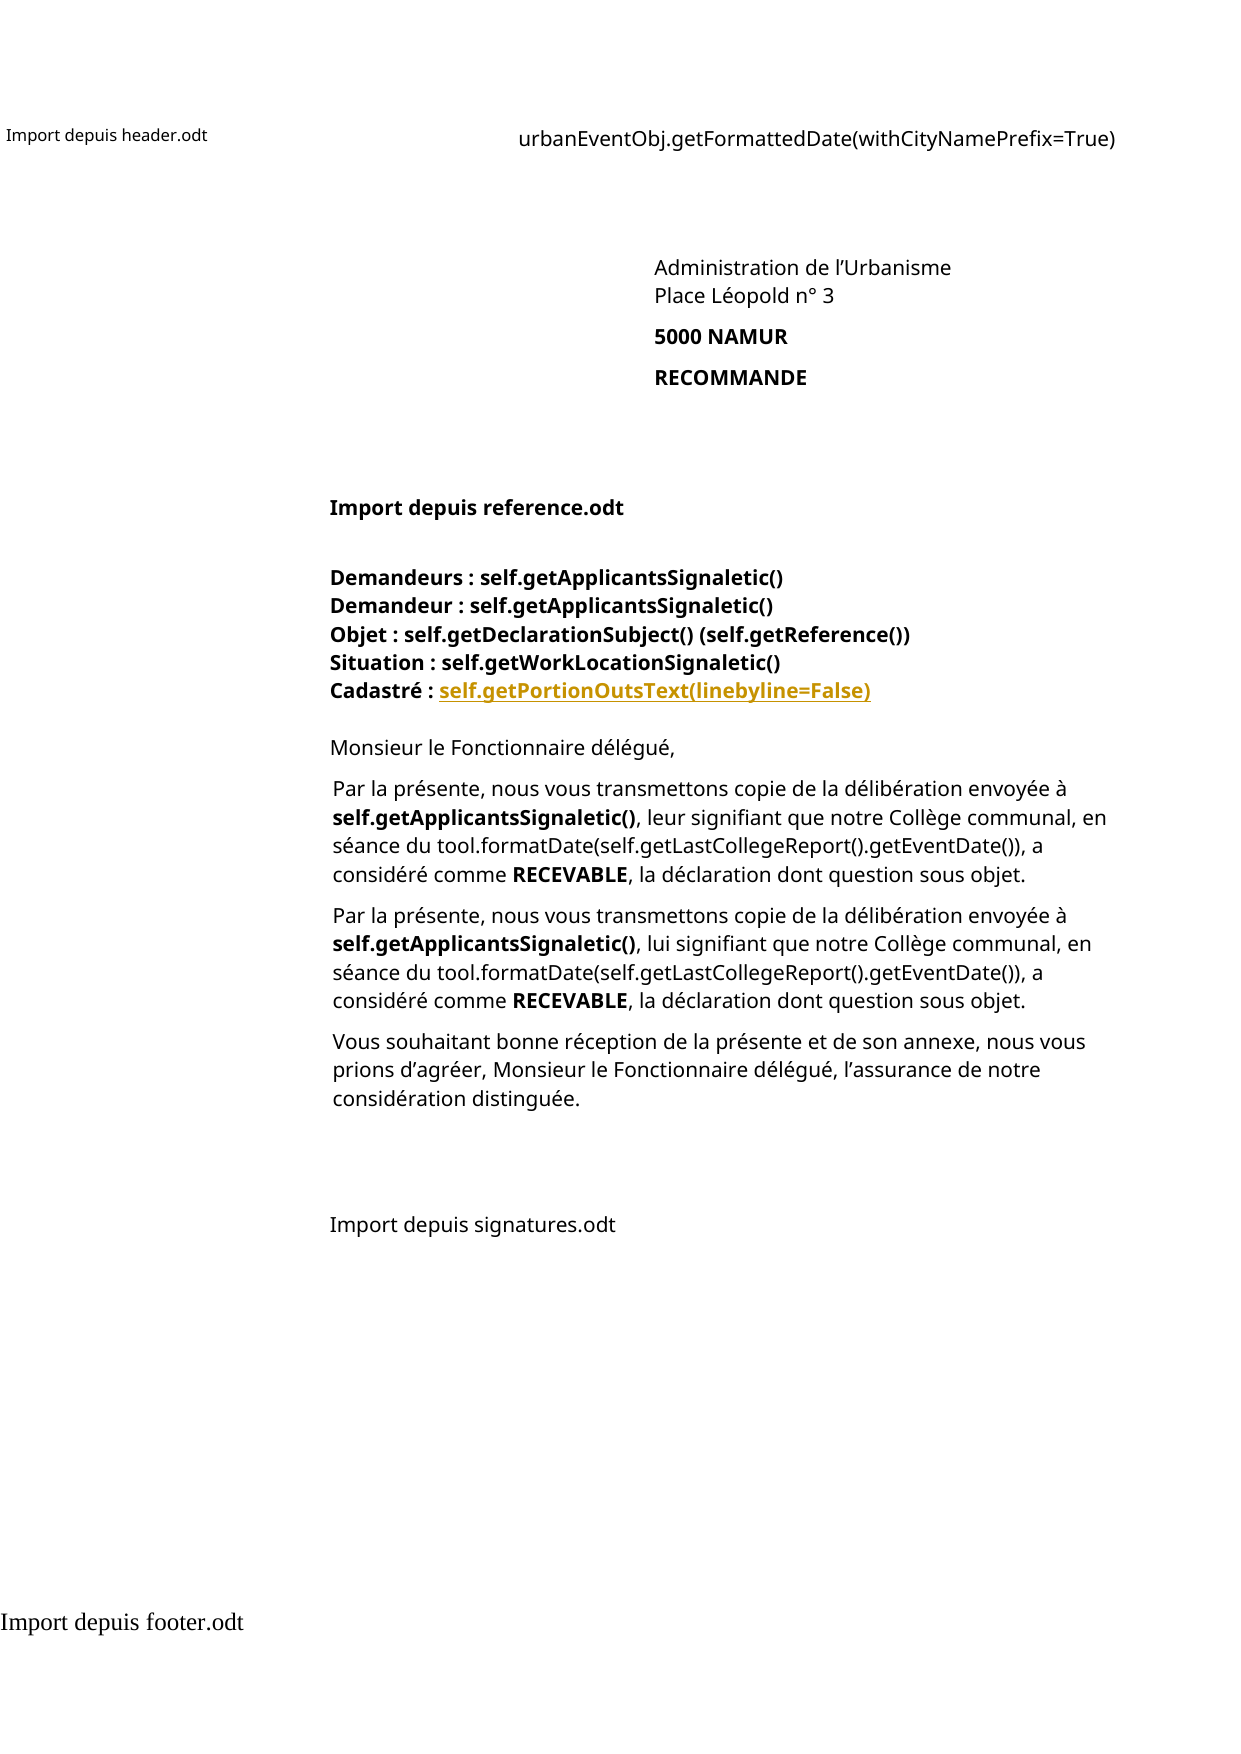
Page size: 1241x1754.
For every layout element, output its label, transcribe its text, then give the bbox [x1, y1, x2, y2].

table_header urbanEventObj.getFormattedDate(withCityNamePrefix=True) Import depuis reference.odt Demandeurs : self.getApplicantsSignaletic() Demandeur : self.getApplicantsSignaletic() Objet : self.getDeclarationSubject() (self.getReference()) Situation : self.getWorkLocationSignaletic() Cadastré : self.getPortionOutsText(linebyline=False) Monsieur le Fonctionnaire délégué, Par la présente, nous vous transmettons copie de la délibération envoyée à self.getApplicantsSignaletic(), leur signifiant que notre Collège communal, en séance du tool.formatDate(self.getLastCollegeReport().getEventDate()), a considéré comme RECEVABLE, la déclaration dont question sous objet. Par la présente, nous vous transmettons copie de la délibération envoyée à self.getApplicantsSignaletic(), lui signifiant que notre Collège communal, en séance du tool.formatDate(self.getLastCollegeReport().getEventDate()), a considéré comme RECEVABLE, la déclaration dont question sous objet. Vous souhaitant bonne réception de la présente et de son annexe, nous vous prions d’agréer, Monsieur le Fonctionnaire délégué, l’assurance de notre considération distinguée. Import depuis signatures.odt [326, 118, 1120, 1257]
table_header [0, 118, 327, 1257]
